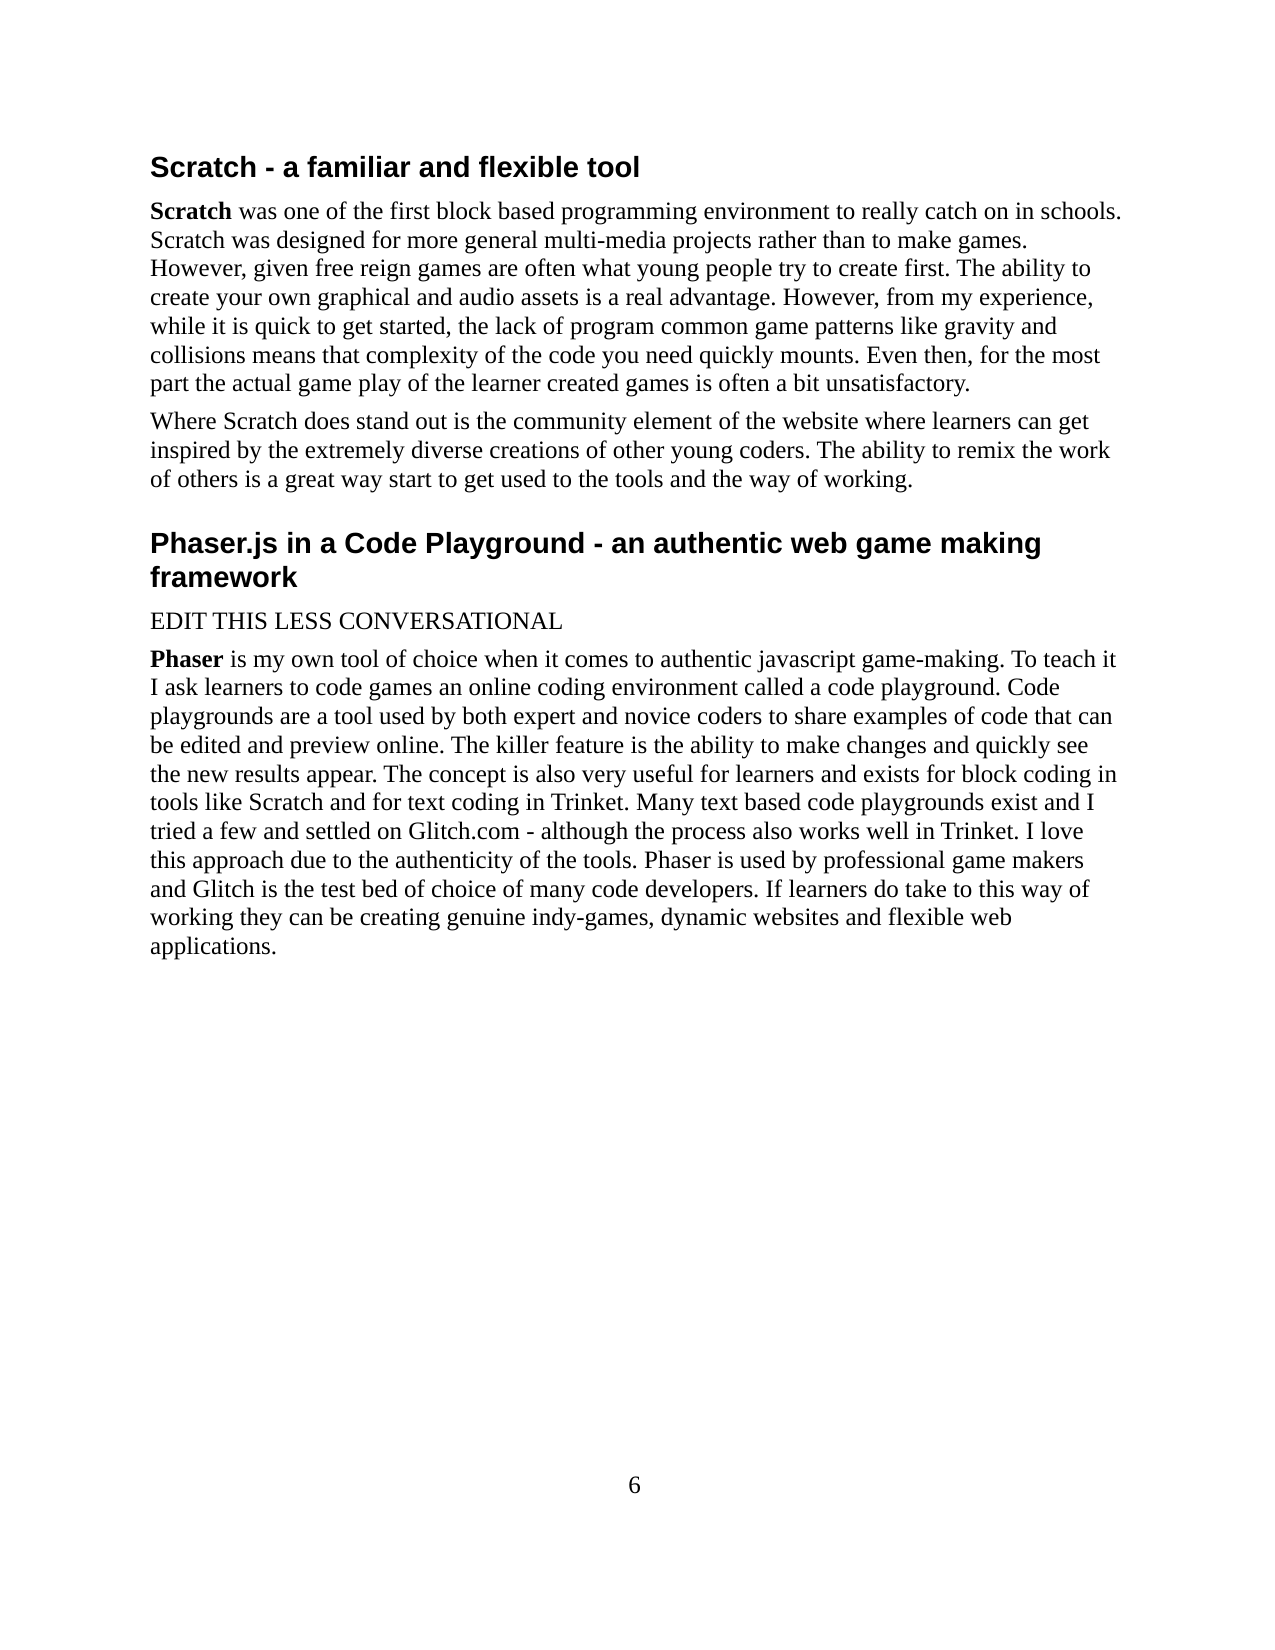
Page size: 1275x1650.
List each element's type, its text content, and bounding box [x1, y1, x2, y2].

text EDIT THIS LESS CONVERSATIONAL [150, 606, 1125, 635]
text Where Scratch does stand out is the community element of the website where learners can get inspired by the extremely diverse creations of other young coders. The ability to remix the work of others is a great way start to get used to the tools and the way of working. [150, 406, 1125, 492]
subtitle Scratch - a familiar and flexible tool [150, 150, 1125, 183]
text Scratch was one of the first block based programming environment to really catch on in schools. Scratch was designed for more general multi-media projects rather than to make games. However, given free reign games are often what young people try to create first. The ability to create your own graphical and audio assets is a real advantage. However, from my experience, while it is quick to get started, the lack of program common game patterns like gravity and collisions means that complexity of the code you need quickly mounts. Even then, for the most part the actual game play of the learner created games is often a bit unsatisfactory. [150, 196, 1125, 397]
text Phaser is my own tool of choice when it comes to authentic javascript game-making. To teach it I ask learners to code games an online coding environment called a code playground. Code playgrounds are a tool used by both expert and novice coders to share examples of code that can be edited and preview online. The killer feature is the ability to make changes and quickly see the new results appear. The concept is also very useful for learners and exists for block coding in tools like Scratch and for text coding in Trinket. Many text based code playgrounds exist and I tried a few and settled on Glitch.com - although the process also works well in Trinket. I love this approach due to the authenticity of the tools. Phaser is used by professional game makers and Glitch is the test bed of choice of many code developers. If learners do take to this way of working they can be creating genuine indy-games, dynamic websites and flexible web applications. [150, 644, 1125, 960]
subtitle Phaser.js in a Code Playground - an authentic web game making framework [150, 526, 1125, 593]
